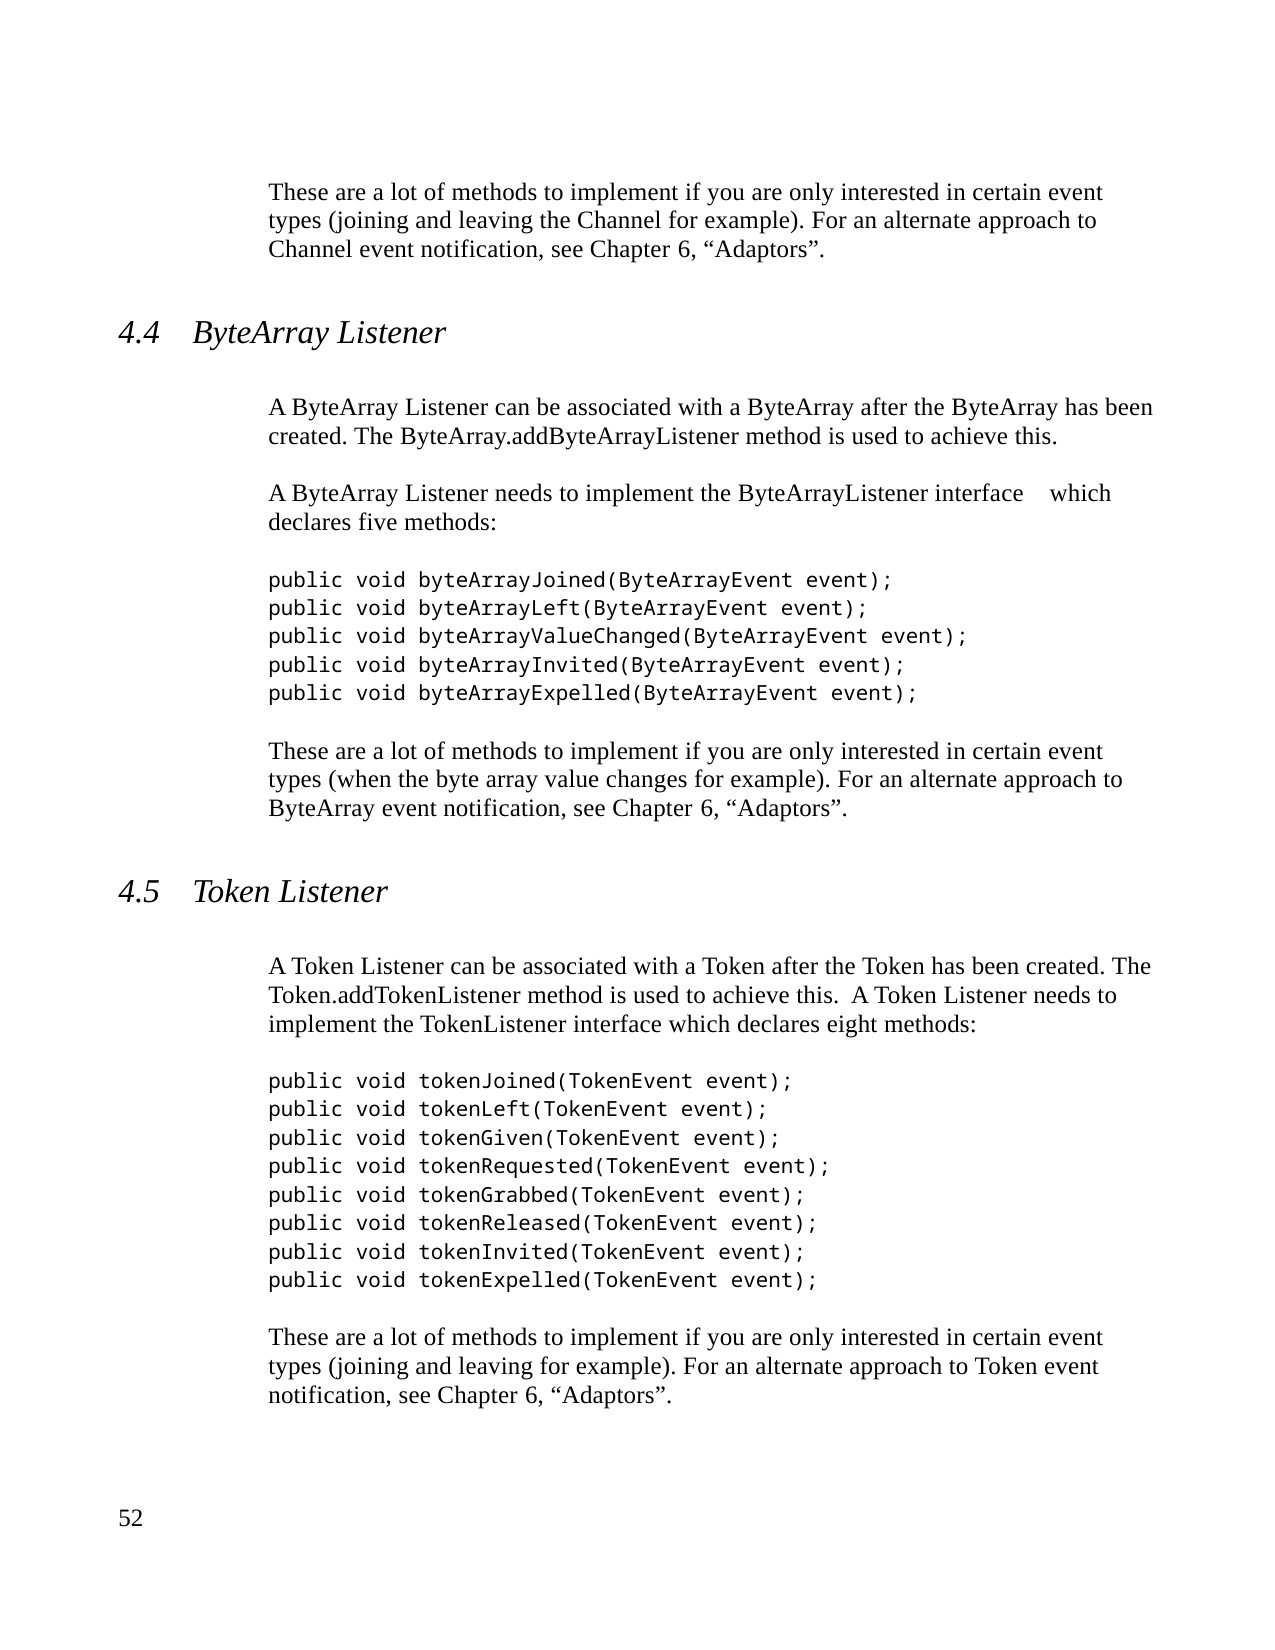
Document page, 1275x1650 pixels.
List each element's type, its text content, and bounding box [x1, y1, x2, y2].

text public void tokenReleased(TokenEvent event); [268, 1208, 1157, 1237]
text A ByteArray Listener needs to implement the ByteArrayListener interface which declares five methods: [268, 478, 1157, 536]
subtitle 4.4 ByteArray Listener [118, 313, 1157, 351]
text public void tokenExpelled(TokenEvent event); [268, 1265, 1157, 1294]
text These are a lot of methods to implement if you are only interested in certain event types (joining and leaving the Channel for example). For an alternate approach to Channel event notification, see Chapter 6, “Adaptors”. [268, 177, 1157, 263]
text A Token Listener can be associated with a Token after the Token has been created. The Token.addTokenListener method is used to achieve this. A Token Listener needs to implement the TokenListener interface which declares eight methods: [268, 951, 1157, 1037]
text public void byteArrayExpelled(ByteArrayEvent event); [268, 678, 1157, 707]
text public void tokenInvited(TokenEvent event); [268, 1237, 1157, 1265]
text public void byteArrayJoined(ByteArrayEvent event); [268, 565, 1157, 593]
text A ByteArray Listener can be associated with a ByteArray after the ByteArray has been created. The ByteArray.addByteArrayListener method is used to achieve this. [268, 392, 1157, 450]
text public void tokenJoined(TokenEvent event); [268, 1066, 1157, 1094]
text These are a lot of methods to implement if you are only interested in certain event types (when the byte array value changes for example). For an alternate approach to ByteArray event notification, see Chapter 6, “Adaptors”. [268, 736, 1157, 822]
text public void byteArrayInvited(ByteArrayEvent event); [268, 650, 1157, 678]
text public void tokenLeft(TokenEvent event); [268, 1094, 1157, 1123]
text public void tokenRequested(TokenEvent event); [268, 1151, 1157, 1180]
text public void byteArrayLeft(ByteArrayEvent event); [268, 593, 1157, 622]
text public void tokenGiven(TokenEvent event); [268, 1123, 1157, 1151]
text public void byteArrayValueChanged(ByteArrayEvent event); [268, 622, 1157, 650]
text These are a lot of methods to implement if you are only interested in certain event types (joining and leaving for example). For an alternate approach to Token event notification, see Chapter 6, “Adaptors”. [268, 1322, 1157, 1409]
text public void tokenGrabbed(TokenEvent event); [268, 1180, 1157, 1208]
subtitle 4.5 Token Listener [118, 872, 1157, 910]
